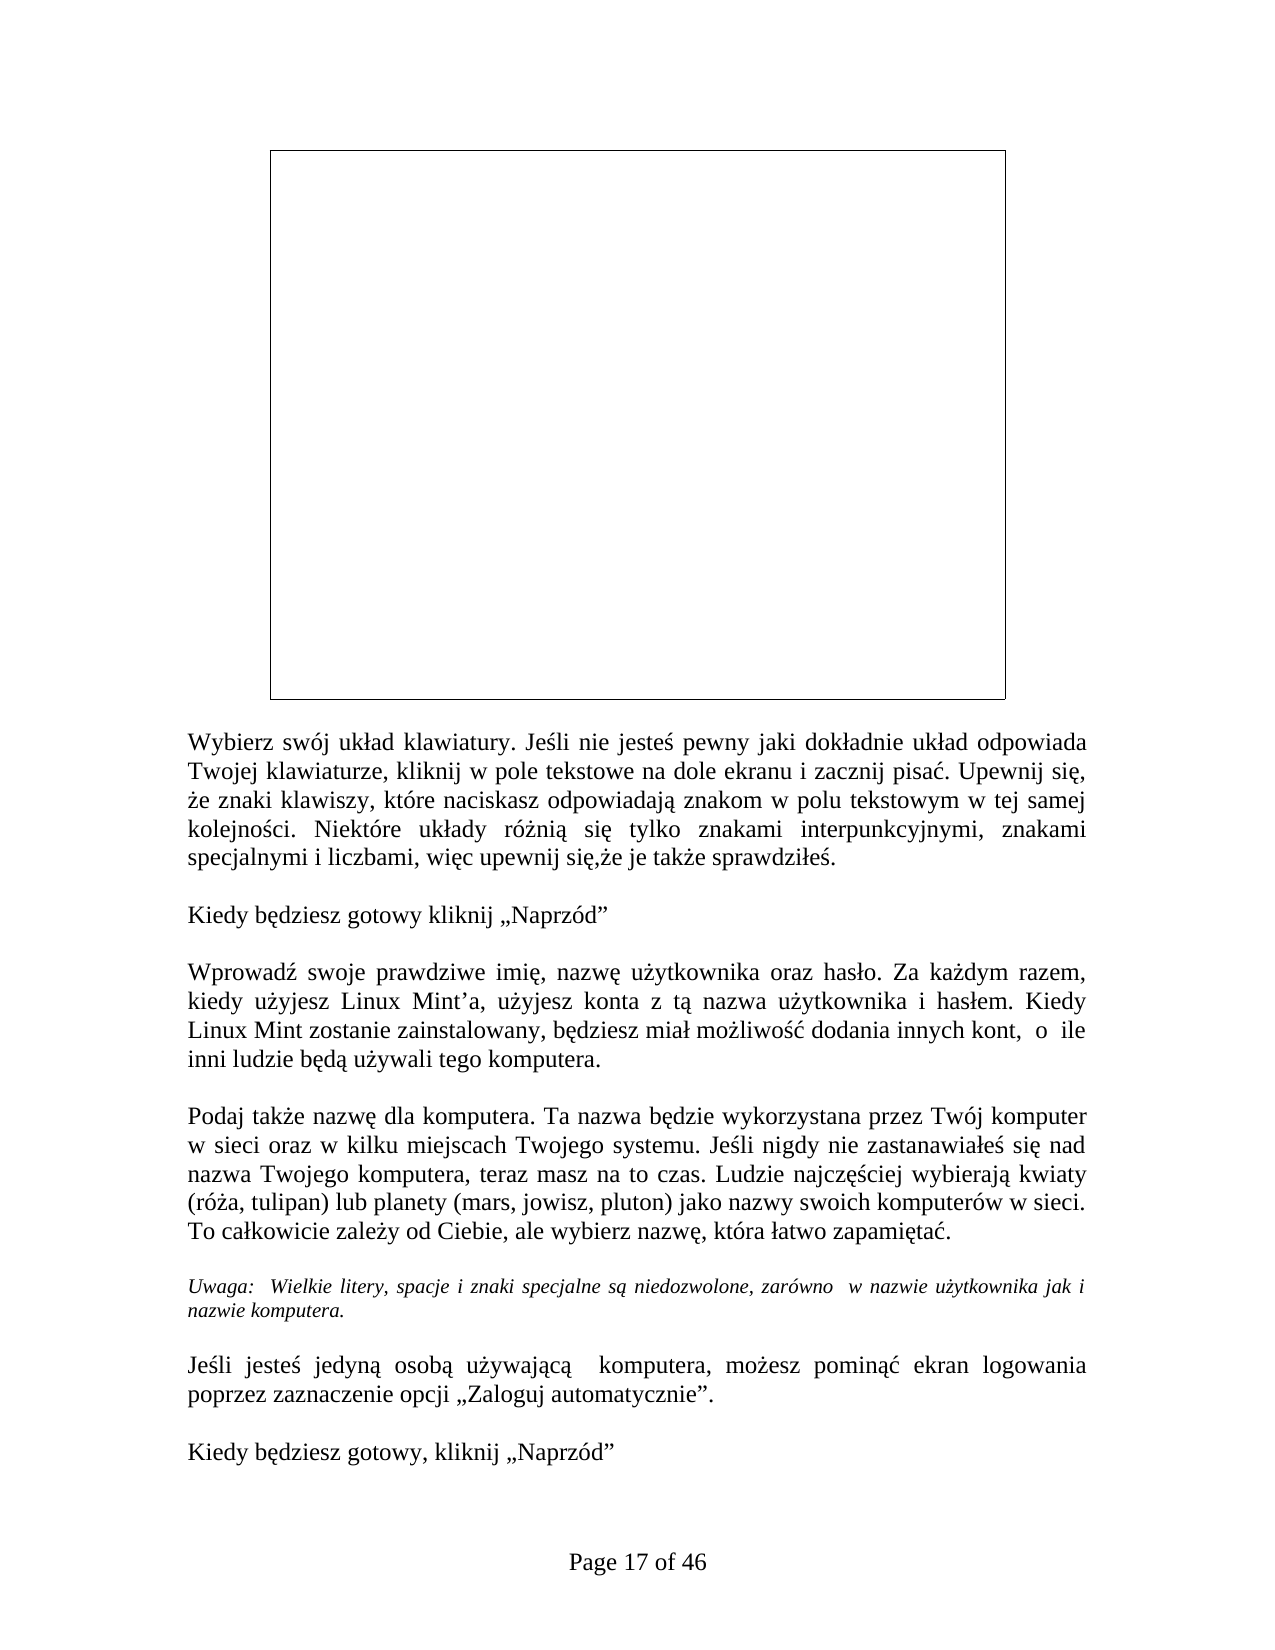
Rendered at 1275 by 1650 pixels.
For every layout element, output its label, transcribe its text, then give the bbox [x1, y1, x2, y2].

text Kiedy będziesz gotowy, kliknij „Naprzód” [187, 1437, 1087, 1466]
text Jeśli jesteś jedyną osobą używającą komputera, możesz pominąć ekran logowania poprzez zaznaczenie opcji „Zaloguj automatycznie”. [187, 1351, 1087, 1408]
text Podaj także nazwę dla komputera. Ta nazwa będzie wykorzystana przez Twój komputer w sieci oraz w kilku miejscach Twojego systemu. Jeśli nigdy nie zastanawiałeś się nad nazwa Twojego komputera, teraz masz na to czas. Ludzie najczęściej wybierają kwiaty (róża, tulipan) lub planety (mars, jowisz, pluton) jako nazwy swoich komputerów w sieci. [187, 1101, 1087, 1216]
text Uwaga: Wielkie litery, spacje i znaki specjalne są niedozwolone, zarówno w nazwie użytkownika jak i nazwie komputera. [187, 1274, 1087, 1322]
text To całkowicie zależy od Ciebie, ale wybierz nazwę, która łatwo zapamiętać. [187, 1216, 1087, 1245]
text Wprowadź swoje prawdziwe imię, nazwę użytkownika oraz hasło. Za każdym razem, kiedy użyjesz Linux Mint’a, użyjesz konta z tą nazwa użytkownika i hasłem. Kiedy Linux Mint zostanie zainstalowany, będziesz miał możliwość dodania innych kont, o ile inni ludzie będą używali tego komputera. [187, 957, 1087, 1072]
text Wybierz swój układ klawiatury. Jeśli nie jesteś pewny jaki dokładnie układ odpowiada Twojej klawiaturze, kliknij w pole tekstowe na dole ekranu i zacznij pisać. Upewnij się, że znaki klawiszy, które naciskasz odpowiadają znakom w polu tekstowym w tej samej kolejności. Niektóre układy różnią się tylko znakami interpunkcyjnymi, znakami specjalnymi i liczbami, więc upewnij się,że je także sprawdziłeś. [187, 727, 1087, 871]
text Kiedy będziesz gotowy kliknij „Naprzód” [187, 900, 1087, 929]
